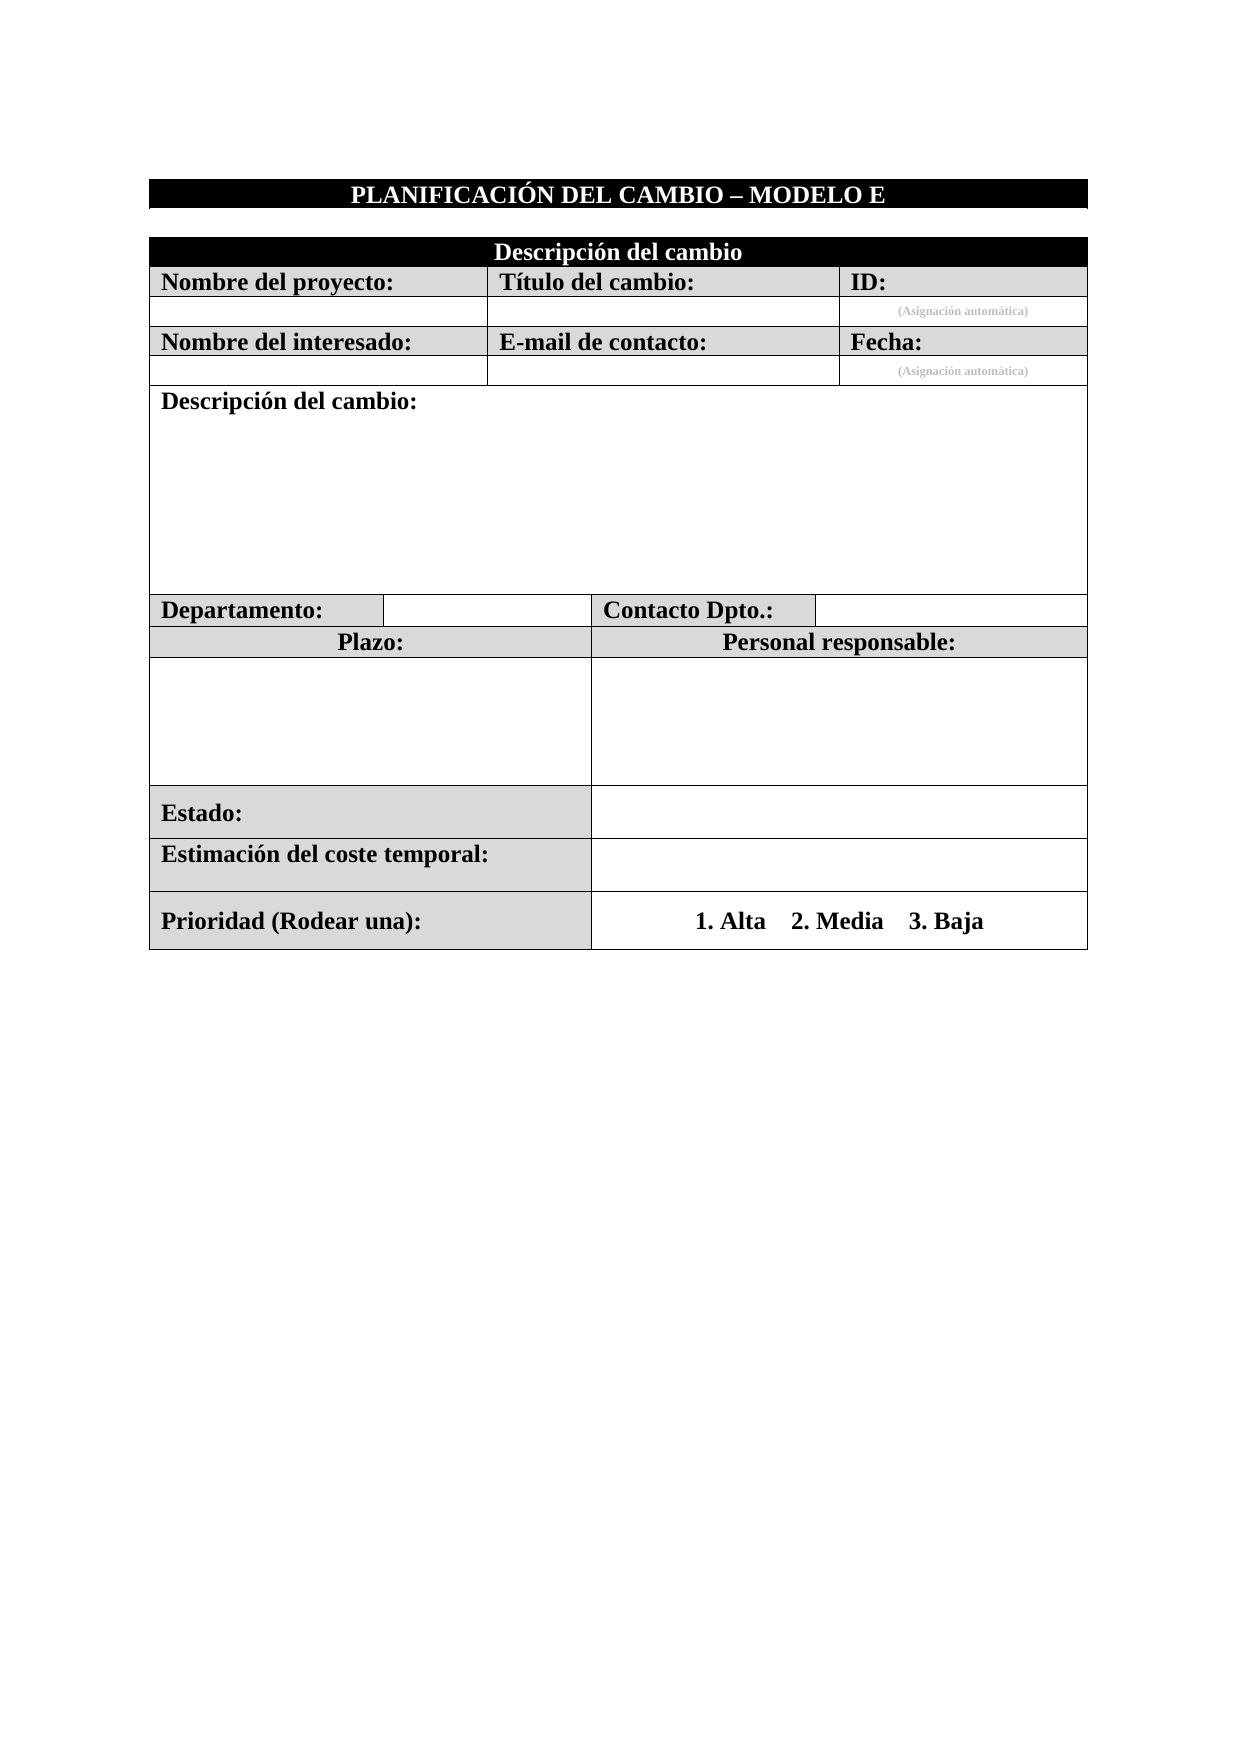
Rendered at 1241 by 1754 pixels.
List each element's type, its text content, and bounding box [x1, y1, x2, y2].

table_cell [592, 658, 1087, 785]
table_cell [592, 786, 1087, 838]
table_cell [592, 839, 1087, 891]
table_cell [150, 209, 1087, 237]
table_cell Departamento: [150, 595, 383, 626]
table_cell Prioridad (Rodear una): [150, 892, 591, 949]
table_cell ID: [840, 267, 1087, 296]
table_cell Nombre del interesado: [150, 327, 487, 355]
table_cell [488, 297, 839, 326]
table_cell Plazo: [150, 627, 591, 657]
table_cell Contacto Dpto.: [592, 595, 815, 626]
table_cell [384, 595, 591, 626]
table_cell Estado: [150, 786, 591, 838]
table_cell Fecha: [840, 327, 1087, 355]
table_header PLANIFICACIÓN DEL CAMBIO – MODELO E [150, 180, 1087, 208]
table_cell 1. Alta 2. Media 3. Baja [592, 892, 1087, 949]
table_cell [816, 595, 1087, 626]
table_cell [150, 356, 487, 385]
table_cell Personal responsable: [592, 627, 1087, 657]
table_cell [488, 356, 839, 385]
table_cell (Asignación automática) [840, 297, 1087, 326]
table_cell [150, 297, 487, 326]
table_cell E-mail de contacto: [488, 327, 839, 355]
table_cell Descripción del cambio: [150, 386, 1087, 594]
table_cell Descripción del cambio [150, 237, 1087, 266]
table_cell Título del cambio: [488, 267, 839, 296]
table_cell Nombre del proyecto: [150, 267, 487, 296]
table_cell [150, 658, 591, 785]
table_cell (Asignación automática) [840, 356, 1087, 385]
table_cell Estimación del coste temporal: [150, 839, 591, 891]
